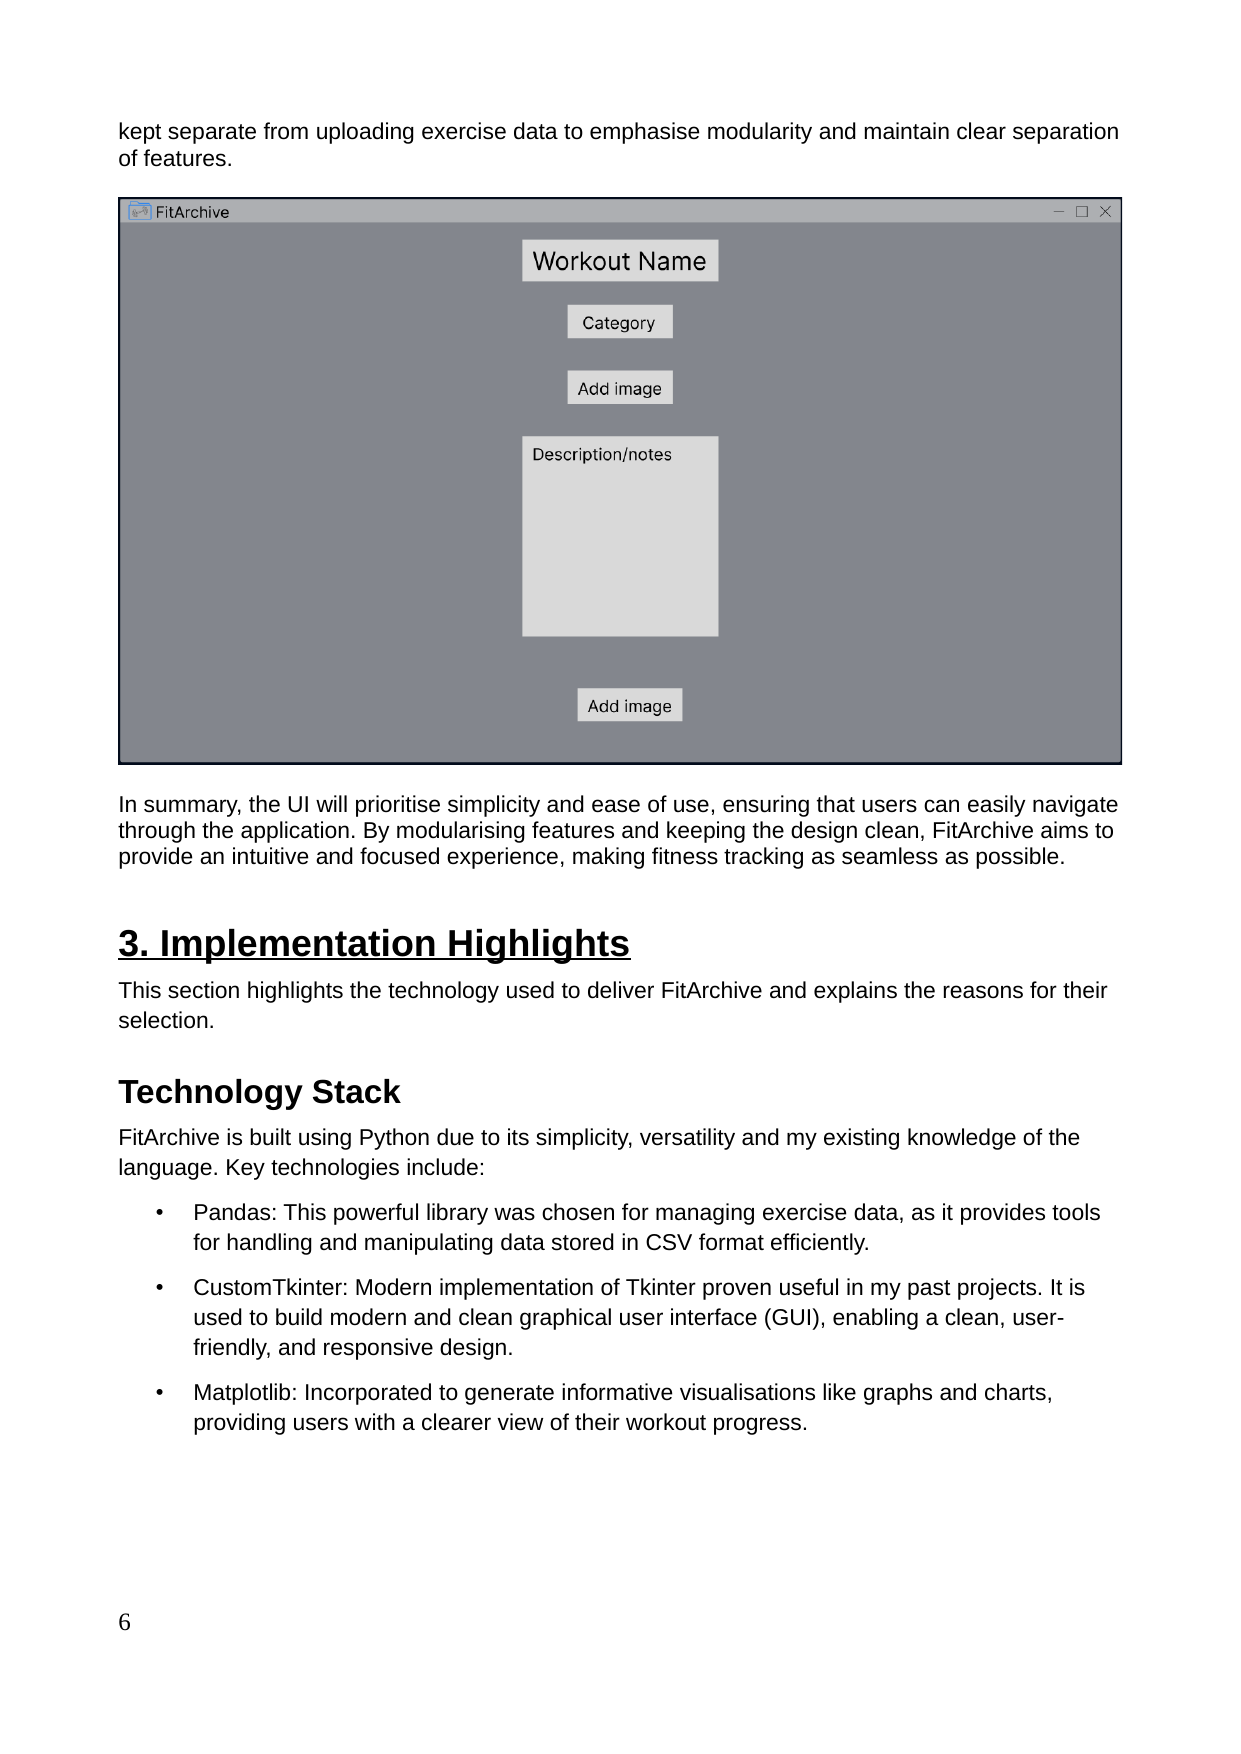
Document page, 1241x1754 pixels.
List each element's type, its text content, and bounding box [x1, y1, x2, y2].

picture [118, 197, 1123, 765]
subtitle Technology Stack [118, 1072, 1122, 1111]
list CustomTkinter: Modern implementation of Tkinter proven useful in my past projects. It is used to build modern and clean graphical user interface (GUI), enabling a clean, user-friendly, and responsive design. [156, 1273, 1122, 1360]
text In summary, the UI will prioritise simplicity and ease of use, ensuring that users can easily navigate through the application. By modularising features and keeping the design clean, FitArchive aims to provide an intuitive and focused experience, making fitness tracking as seamless as possible. [118, 791, 1122, 870]
text This section highlights the technology used to deliver FitArchive and explains the reasons for their selection. [118, 977, 1122, 1033]
subtitle 3. Implementation Highlights [118, 921, 1122, 964]
text FitArchive is built using Python due to its simplicity, versatility and my existing knowledge of the language. Key technologies include: [118, 1123, 1122, 1180]
text kept separate from uploading exercise data to emphasise modularity and maintain clear separation of features. [118, 118, 1122, 171]
list Matplotlib: Incorporated to generate informative visualisations like graphs and charts, providing users with a clearer view of their workout progress. [156, 1379, 1122, 1435]
list Pandas: This powerful library was chosen for managing exercise data, as it provides tools for handling and manipulating data stored in CSV format efficiently. [156, 1198, 1122, 1255]
